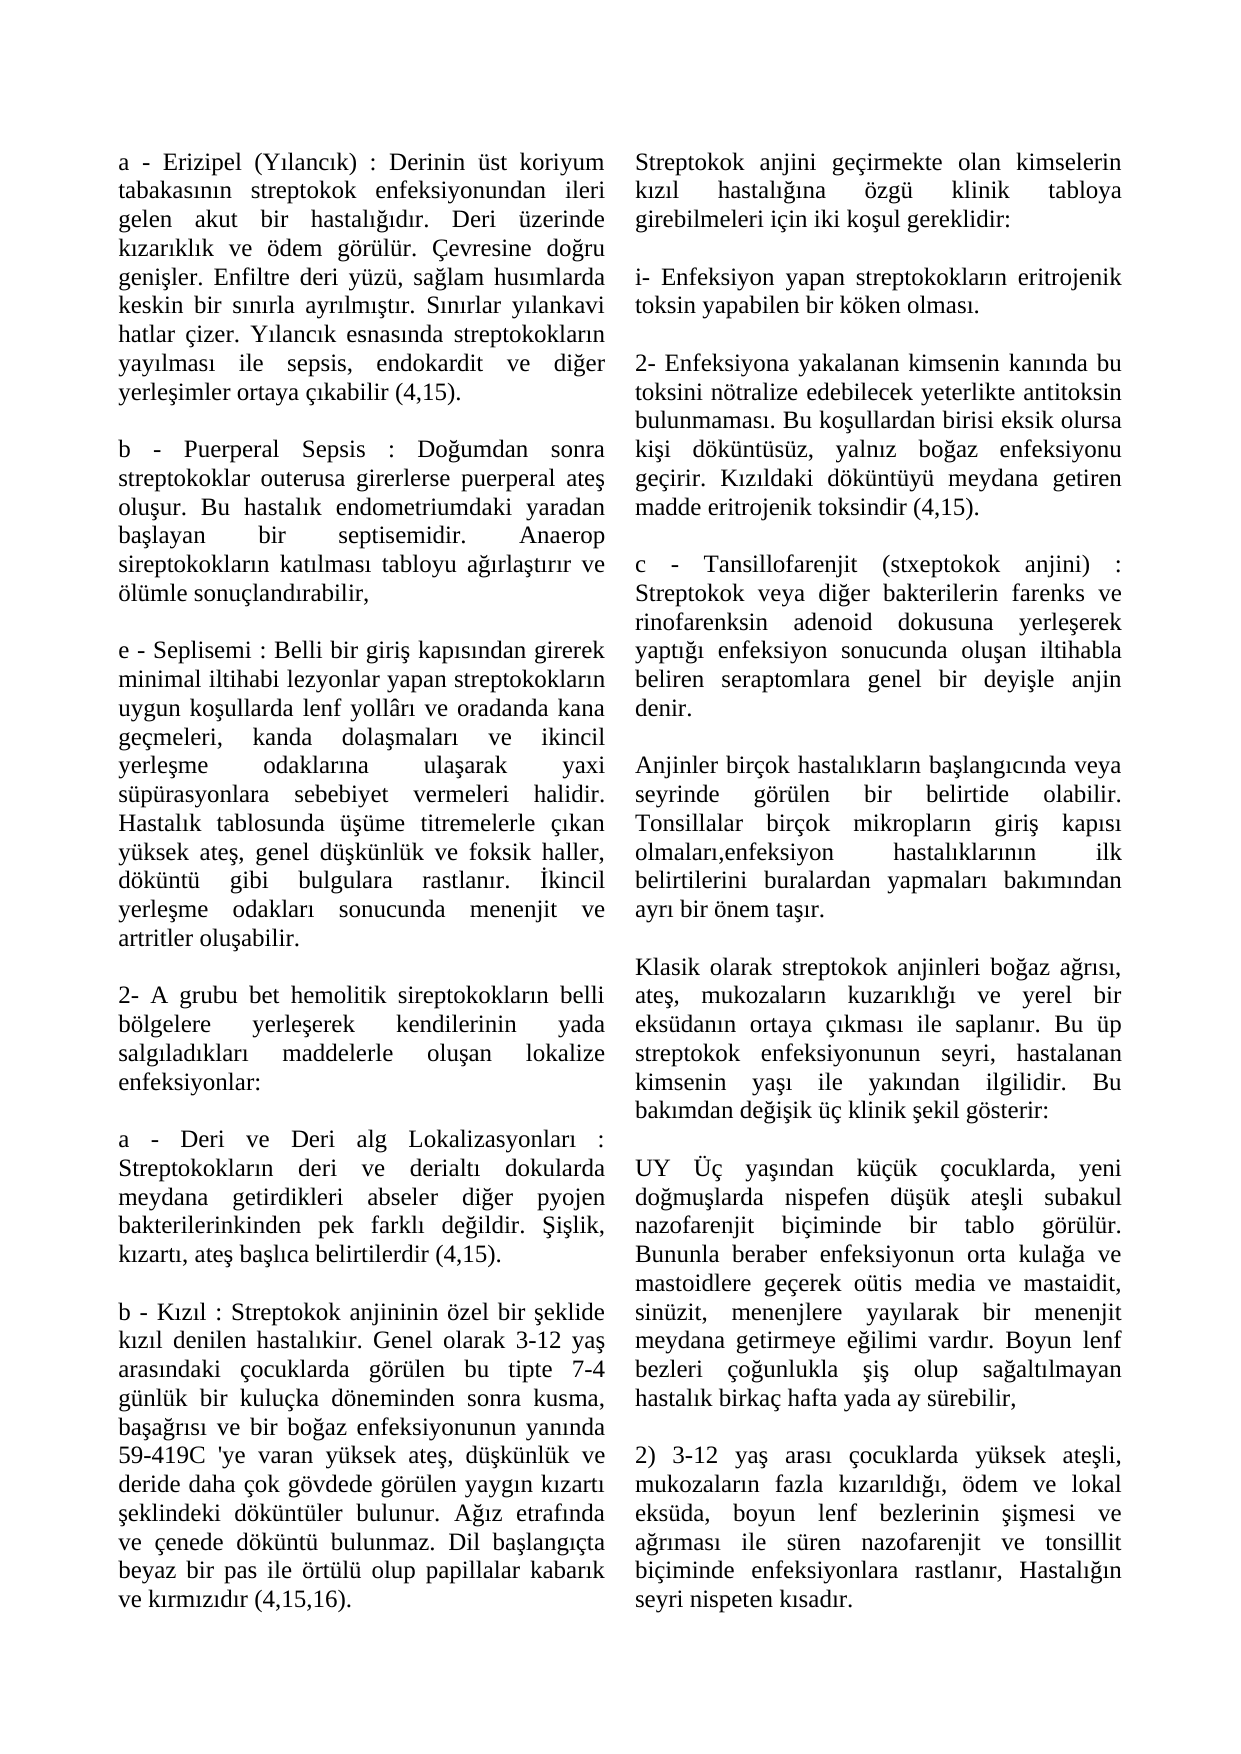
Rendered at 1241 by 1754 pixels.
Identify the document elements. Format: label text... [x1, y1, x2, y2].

text Streptokok anjini geçirmekte olan kimselerin kızıl hastalığına özgü klinik tabloya girebilmeleri için iki koşul gereklidir: [635, 147, 1122, 233]
text b - Puerperal Sepsis : Doğumdan sonra streptokoklar outerusa girerlerse puerperal ateş oluşur. Bu hastalık endometriumdaki yaradan başlayan bir septisemidir. Anaerop sireptokokların katılması tabloyu ağırlaştırır ve ölümle sonuçlandırabilir, [118, 434, 605, 607]
text Anjinler birçok hastalıkların başlangıcında veya seyrinde görülen bir belirtide olabilir. Tonsillalar birçok mikropların giriş kapısı olmaları,enfeksiyon hastalıklarının ilk belirtilerini buralardan yapmaları bakımından ayrı bir önem taşır. [635, 751, 1122, 923]
text i- Enfeksiyon yapan streptokokların eritrojenik toksin yapabilen bir köken olması. [635, 262, 1122, 319]
text 2) 3-12 yaş arası çocuklarda yüksek ateşli, mukozaların fazla kızarıldığı, ödem ve lokal eksüda, boyun lenf bezlerinin şişmesi ve ağrıması ile süren nazofarenjit ve tonsillit biçiminde enfeksiyonlara rastlanır, Hastalığın seyri nispeten kısadır. [635, 1441, 1122, 1613]
text 2- Enfeksiyona yakalanan kimsenin kanında bu toksini nötralize edebilecek yeterlikte antitoksin bulunmaması. Bu koşullardan birisi eksik olursa kişi döküntüsüz, yalnız boğaz enfeksiyonu geçirir. Kızıldaki döküntüyü meydana getiren madde eritrojenik toksindir (4,15). [635, 348, 1122, 521]
text a - Erizipel (Yılancık) : Derinin üst koriyum tabakasının streptokok enfeksiyonundan ileri gelen akut bir hastalığıdır. Deri üzerinde kızarıklık ve ödem görülür. Çevresine doğru genişler. Enfiltre deri yüzü, sağlam husımlarda keskin bir sınırla ayrılmıştır. Sınırlar yılankavi hatlar çizer. Yılancık esnasında streptokokların yayılması ile sepsis, endokardit ve diğer yerleşimler ortaya çıkabilir (4,15). [118, 147, 605, 406]
text b - Kızıl : Streptokok anjininin özel bir şeklide kızıl denilen hastalıkiır. Genel olarak 3-12 yaş arasındaki çocuklarda görülen bu tipte 7-4 günlük bir kuluçka döneminden sonra kusma, başağrısı ve bir boğaz enfeksiyonunun yanında 59-419C 'ye varan yüksek ateş, düşkünlük ve deride daha çok gövdede görülen yaygın kızartı şeklindeki döküntüler bulunur. Ağız etrafında ve çenede döküntü bulunmaz. Dil başlangıçta beyaz bir pas ile örtülü olup papillalar kabarık ve kırmızıdır (4,15,16). [118, 1297, 605, 1613]
text a - Deri ve Deri alg Lokalizasyonları : Streptokokların deri ve derialtı dokularda meydana getirdikleri abseler diğer pyojen bakterilerinkinden pek farklı değildir. Şişlik, kızartı, ateş başlıca belirtilerdir (4,15). [118, 1124, 605, 1268]
text 2- A grubu bet hemolitik sireptokokların belli bölgelere yerleşerek kendilerinin yada salgıladıkları maddelerle oluşan lokalize enfeksiyonlar: [118, 981, 605, 1096]
text e - Seplisemi : Belli bir giriş kapısından girerek minimal iltihabi lezyonlar yapan streptokokların uygun koşullarda lenf yollârı ve oradanda kana geçmeleri, kanda dolaşmaları ve ikincil yerleşme odaklarına ulaşarak yaxi süpürasyonlara sebebiyet vermeleri halidir. Hastalık tablosunda üşüme titremelerle çıkan yüksek ateş, genel düşkünlük ve foksik haller, döküntü gibi bulgulara rastlanır. İkincil yerleşme odakları sonucunda menenjit ve artritler oluşabilir. [118, 636, 605, 952]
text c - Tansillofarenjit (stxeptokok anjini) : Streptokok veya diğer bakterilerin farenks ve rinofarenksin adenoid dokusuna yerleşerek yaptığı enfeksiyon sonucunda oluşan iltihabla beliren seraptomlara genel bir deyişle anjin denir. [635, 549, 1122, 722]
text UY Üç yaşından küçük çocuklarda, yeni doğmuşlarda nispefen düşük ateşli subakul nazofarenjit biçiminde bir tablo görülür. Bununla beraber enfeksiyonun orta kulağa ve mastoidlere geçerek oütis media ve mastaidit, sinüzit, menenjlere yayılarak bir menenjit meydana getirmeye eğilimi vardır. Boyun lenf bezleri çoğunlukla şiş olup sağaltılmayan hastalık birkaç hafta yada ay sürebilir, [635, 1153, 1122, 1412]
text Klasik olarak streptokok anjinleri boğaz ağrısı, ateş, mukozaların kuzarıklığı ve yerel bir eksüdanın ortaya çıkması ile saplanır. Bu üp streptokok enfeksiyonunun seyri, hastalanan kimsenin yaşı ile yakından ilgilidir. Bu bakımdan değişik üç klinik şekil gösterir: [635, 952, 1122, 1124]
